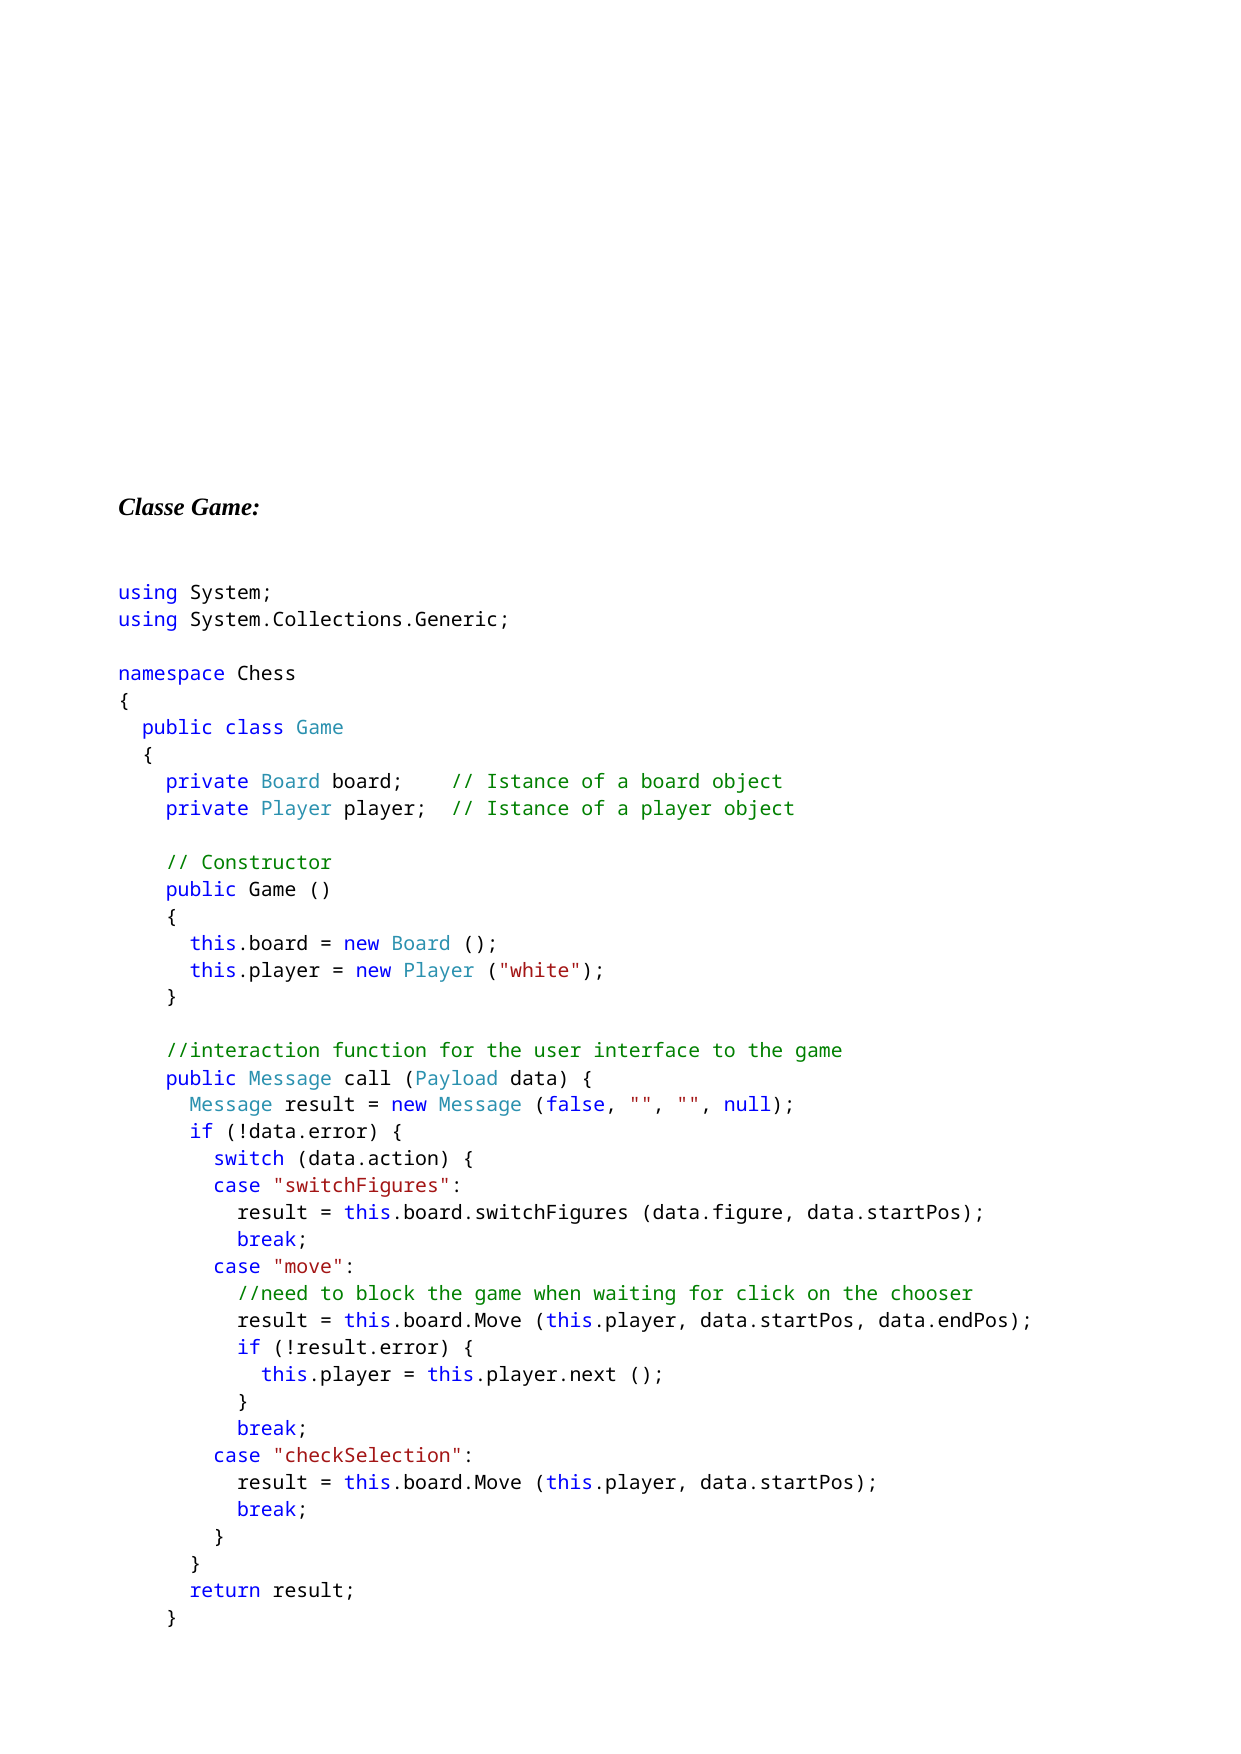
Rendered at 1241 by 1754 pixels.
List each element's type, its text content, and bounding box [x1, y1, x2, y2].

text } [118, 1603, 1122, 1630]
text //need to block the game when waiting for click on the chooser [118, 1279, 1122, 1307]
text result = this.board.Move (this.player, data.startPos); [118, 1468, 1122, 1495]
text public class Game [118, 713, 1122, 740]
text } [118, 1387, 1122, 1414]
text public Game () [118, 875, 1122, 902]
text break; [118, 1226, 1122, 1253]
text return result; [118, 1576, 1122, 1603]
text } [118, 983, 1122, 1010]
text case "checkSelection": [118, 1441, 1122, 1468]
text { [118, 740, 1122, 767]
text this.player = this.player.next (); [118, 1361, 1122, 1387]
text result = this.board.Move (this.player, data.startPos, data.endPos); [118, 1307, 1122, 1333]
text case "switchFigures": [118, 1172, 1122, 1199]
text case "move": [118, 1253, 1122, 1279]
text } [118, 1549, 1122, 1576]
text Classe Game: [118, 492, 1122, 521]
text result = this.board.switchFigures (data.figure, data.startPos); [118, 1199, 1122, 1226]
text private Board board; // Istance of a board object [118, 767, 1122, 794]
text } [118, 1522, 1122, 1549]
text { [118, 686, 1122, 713]
text namespace Chess [118, 659, 1122, 686]
text if (!data.error) { [118, 1118, 1122, 1145]
text switch (data.action) { [118, 1145, 1122, 1172]
text using System.Collections.Generic; [118, 605, 1122, 632]
text if (!result.error) { [118, 1333, 1122, 1361]
text this.player = new Player ("white"); [118, 956, 1122, 983]
text break; [118, 1495, 1122, 1522]
text { [118, 902, 1122, 929]
text public Message call (Payload data) { [118, 1064, 1122, 1091]
text this.board = new Board (); [118, 929, 1122, 956]
text // Constructor [118, 848, 1122, 875]
text //interaction function for the user interface to the game [118, 1037, 1122, 1064]
text private Player player; // Istance of a player object [118, 794, 1122, 821]
text Message result = new Message (false, "", "", null); [118, 1091, 1122, 1118]
text break; [118, 1414, 1122, 1441]
text using System; [118, 578, 1122, 605]
